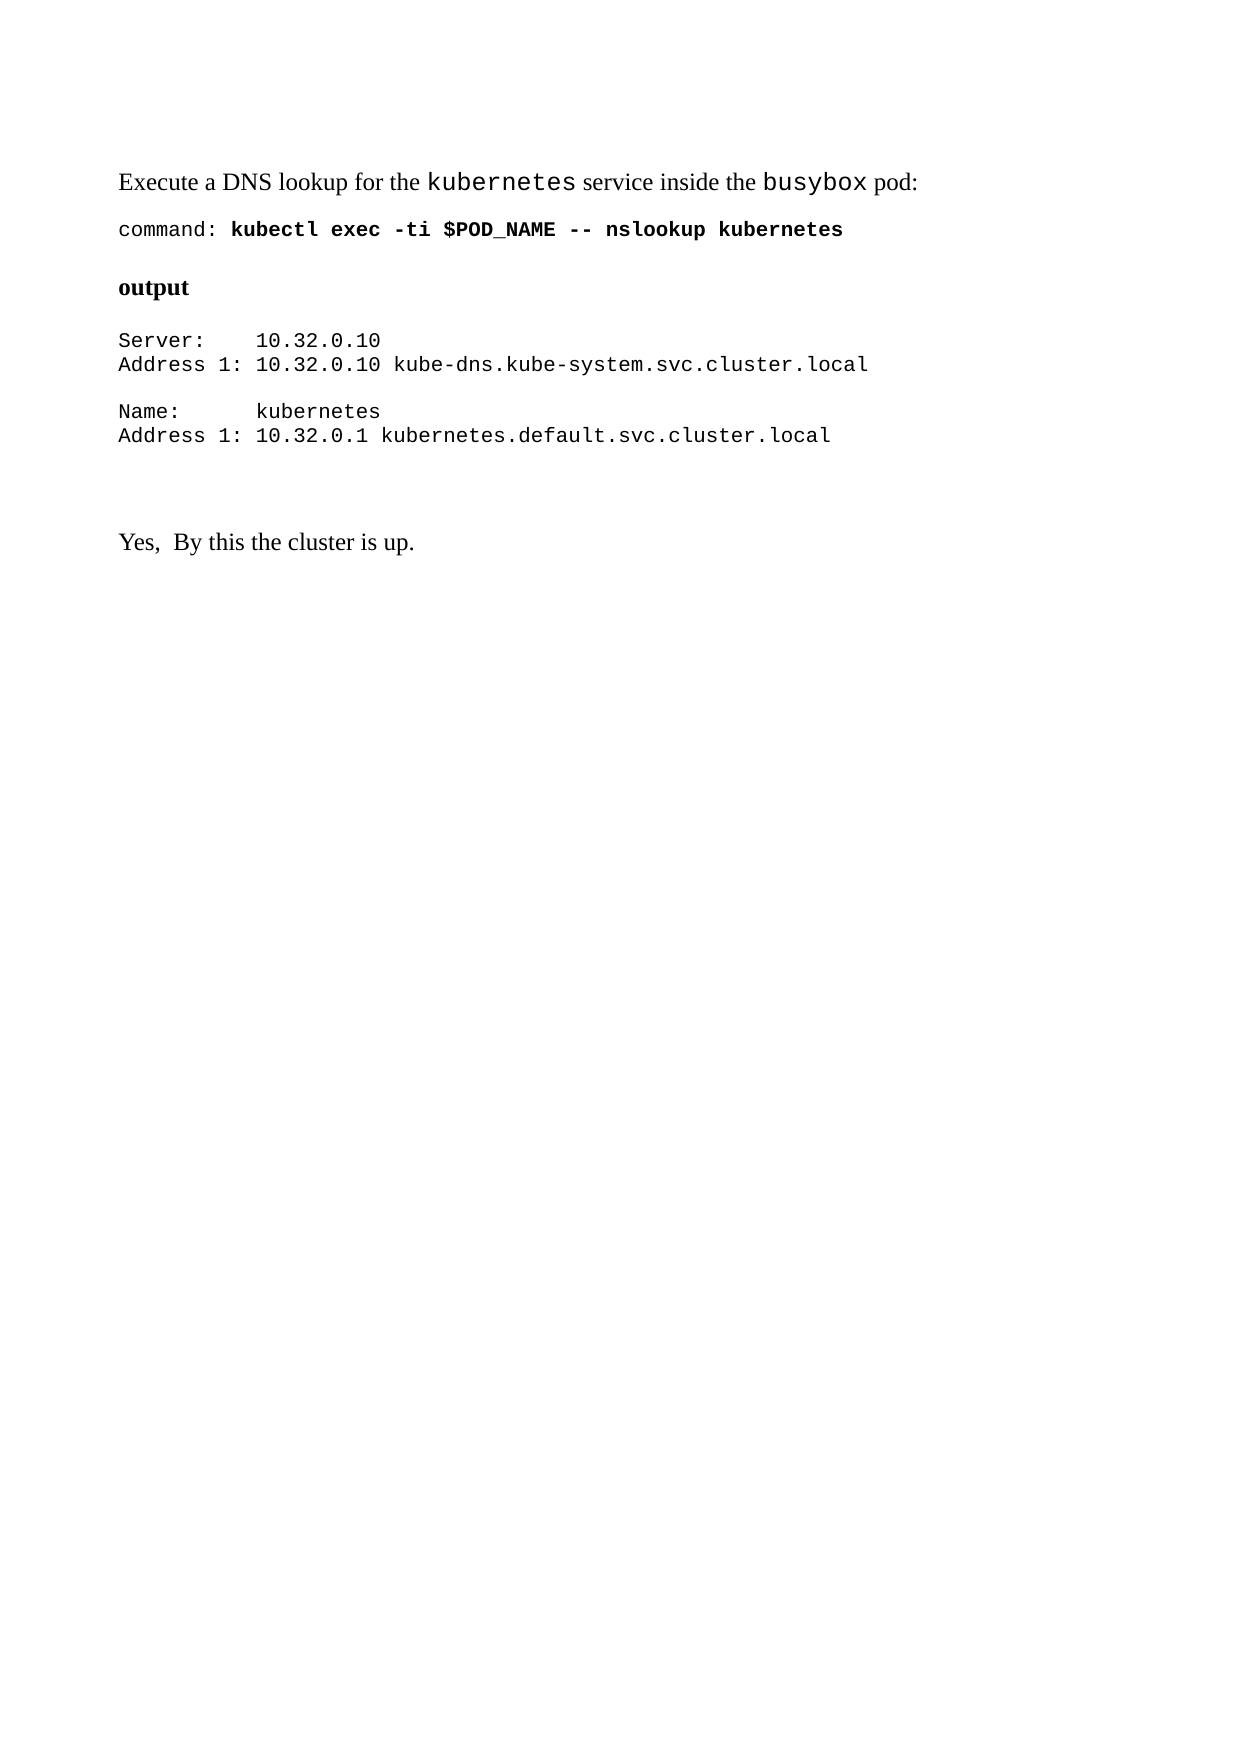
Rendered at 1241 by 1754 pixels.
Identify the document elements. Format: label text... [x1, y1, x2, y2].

text Execute a DNS lookup for the kubernetes service inside the busybox pod: [118, 167, 1122, 198]
text command: kubectl exec -ti $POD_NAME -- nslookup kubernetes [118, 219, 1122, 242]
text output [118, 272, 1063, 301]
text Name: kubernetes [118, 401, 1122, 425]
text Yes, By this the cluster is up. [118, 527, 1122, 556]
text Address 1: 10.32.0.1 kubernetes.default.svc.cluster.local [118, 425, 1122, 448]
text Server: 10.32.0.10 [118, 330, 1122, 354]
text Address 1: 10.32.0.10 kube-dns.kube-system.svc.cluster.local [118, 354, 1122, 377]
